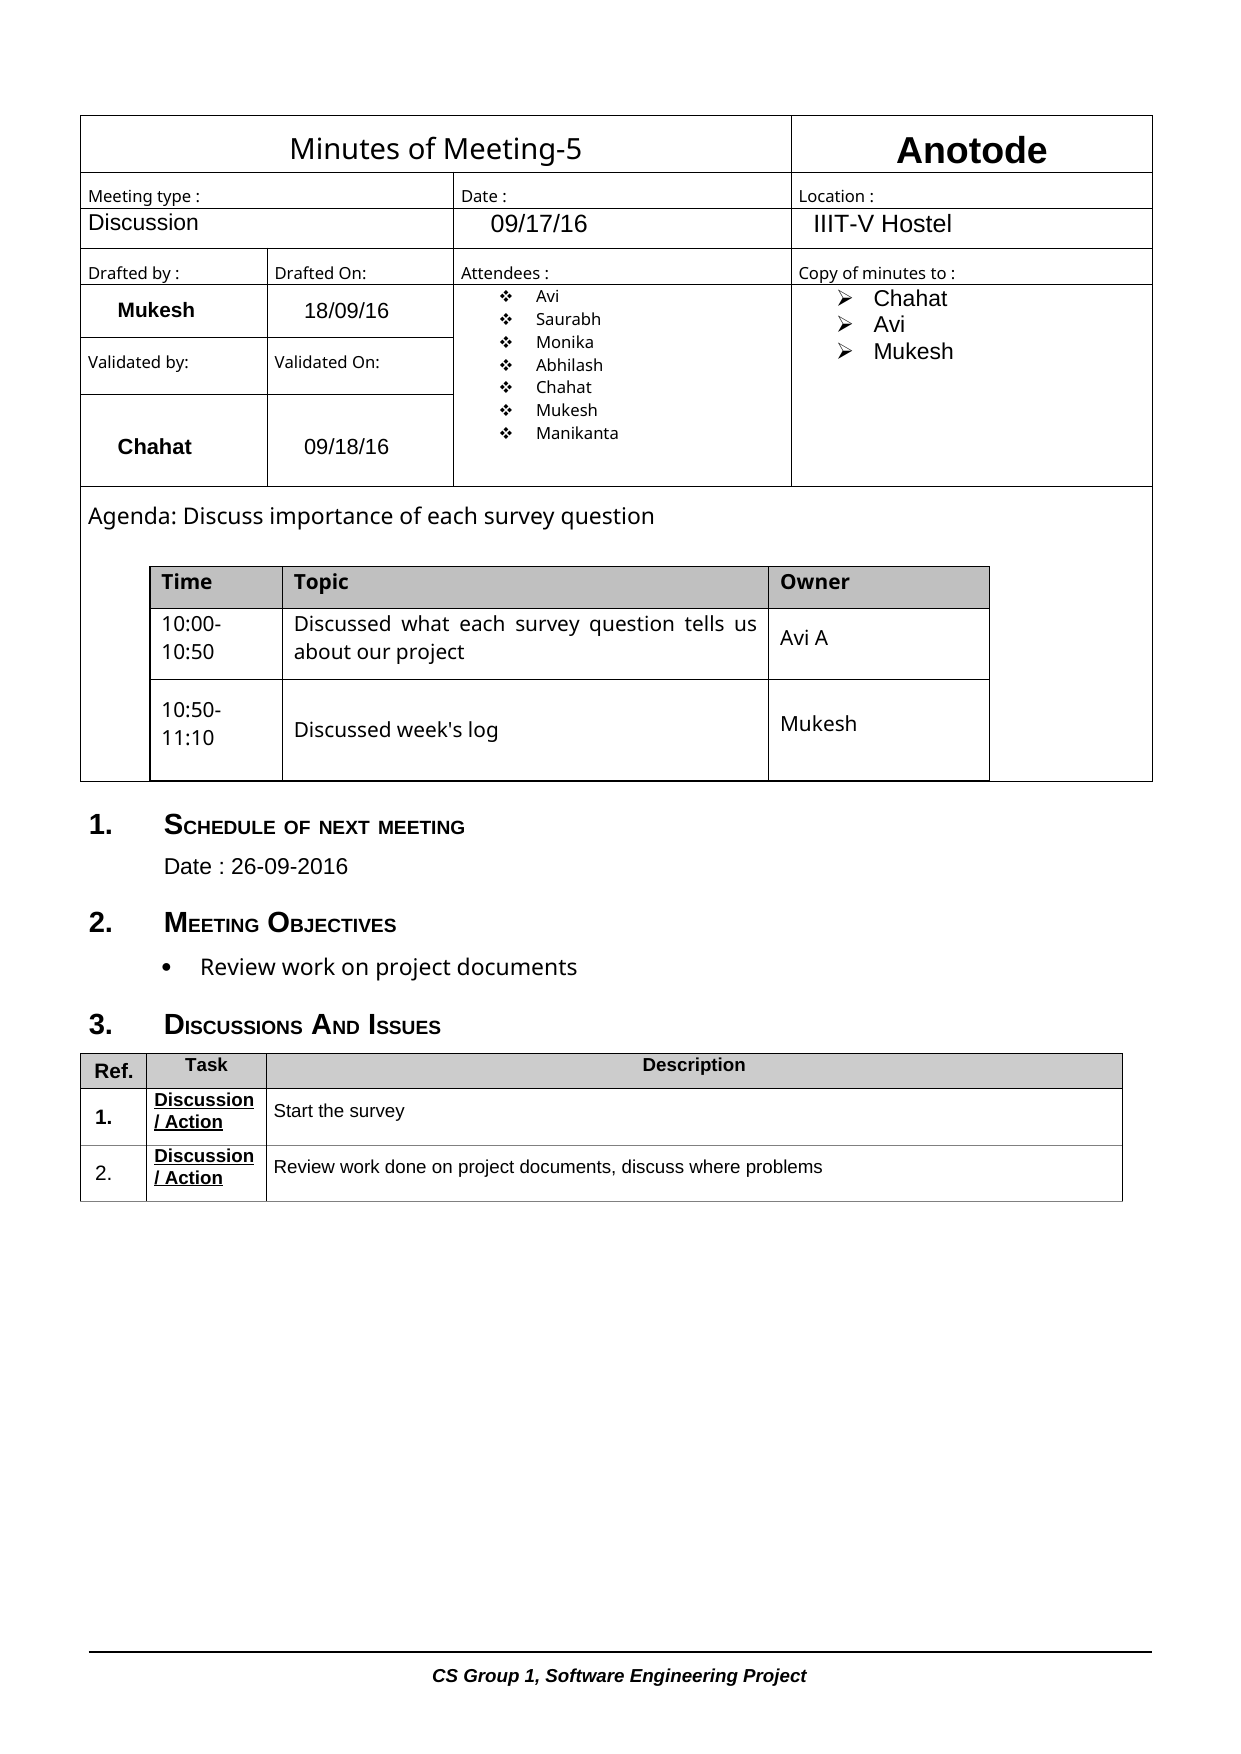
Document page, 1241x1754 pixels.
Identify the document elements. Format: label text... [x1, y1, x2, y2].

table_header Task [147, 1054, 266, 1088]
table_cell Discussion [81, 209, 453, 248]
table_cell Drafted On: [268, 249, 453, 284]
table_cell 18/09/16 [268, 285, 453, 337]
table_cell Chahat [81, 395, 267, 486]
table_cell Chahat Avi Mukesh [792, 285, 1152, 486]
table_cell Location : [792, 173, 1152, 208]
table_header Topic [283, 567, 768, 608]
subtitle Schedule of next meeting [88, 807, 1152, 841]
list Review work on project documents [162, 951, 1152, 982]
table_cell 10:00-10:50 [151, 609, 282, 678]
table_cell Avi Saurabh Monika Abhilash Chahat Mukesh Manikanta [454, 285, 791, 486]
table_header Description [267, 1054, 1122, 1088]
table_cell Validated On: [268, 338, 453, 394]
table_header Minutes of Meeting-5 [81, 116, 791, 172]
table_cell Date : [454, 173, 791, 208]
table_cell Agenda: Discuss importance of each survey question [81, 487, 1152, 781]
table_cell Discussed week's log [283, 680, 768, 780]
table_header Time [151, 567, 282, 608]
table_cell Mukesh [81, 285, 267, 337]
table_header Ref. [81, 1054, 146, 1088]
text Date : 26-09-2016 [88, 853, 1152, 880]
table_cell 10:50-11:10 [151, 680, 282, 780]
subtitle Discussions And Issues [88, 1007, 1152, 1041]
table_cell Start the survey [267, 1089, 1122, 1145]
table_cell 17/09/16 [454, 209, 791, 248]
subtitle Meeting Objectives [88, 905, 1152, 938]
table_cell Validated by: [81, 338, 267, 394]
table_cell Attendees : [454, 249, 791, 284]
table_cell Discussion / Action [147, 1089, 266, 1145]
table_cell 18/09/16 [268, 395, 453, 486]
table_cell IIIT-V Hostel [792, 209, 1152, 248]
table_header Anotode [792, 116, 1152, 172]
table_cell Drafted by : [81, 249, 267, 284]
table_cell Copy of minutes to : [792, 249, 1152, 284]
table_cell Avi A [769, 609, 989, 678]
table_cell [81, 1089, 146, 1145]
table_cell Discussion/ Action [147, 1146, 266, 1201]
table_cell Mukesh [769, 680, 989, 780]
table_cell Discussed what each survey question tells us about our project [283, 609, 768, 678]
table_cell Meeting type : [81, 173, 453, 208]
table_cell [81, 1146, 146, 1201]
table_header Owner [769, 567, 989, 608]
table_cell Review work done on project documents, discuss where problems [267, 1146, 1122, 1201]
